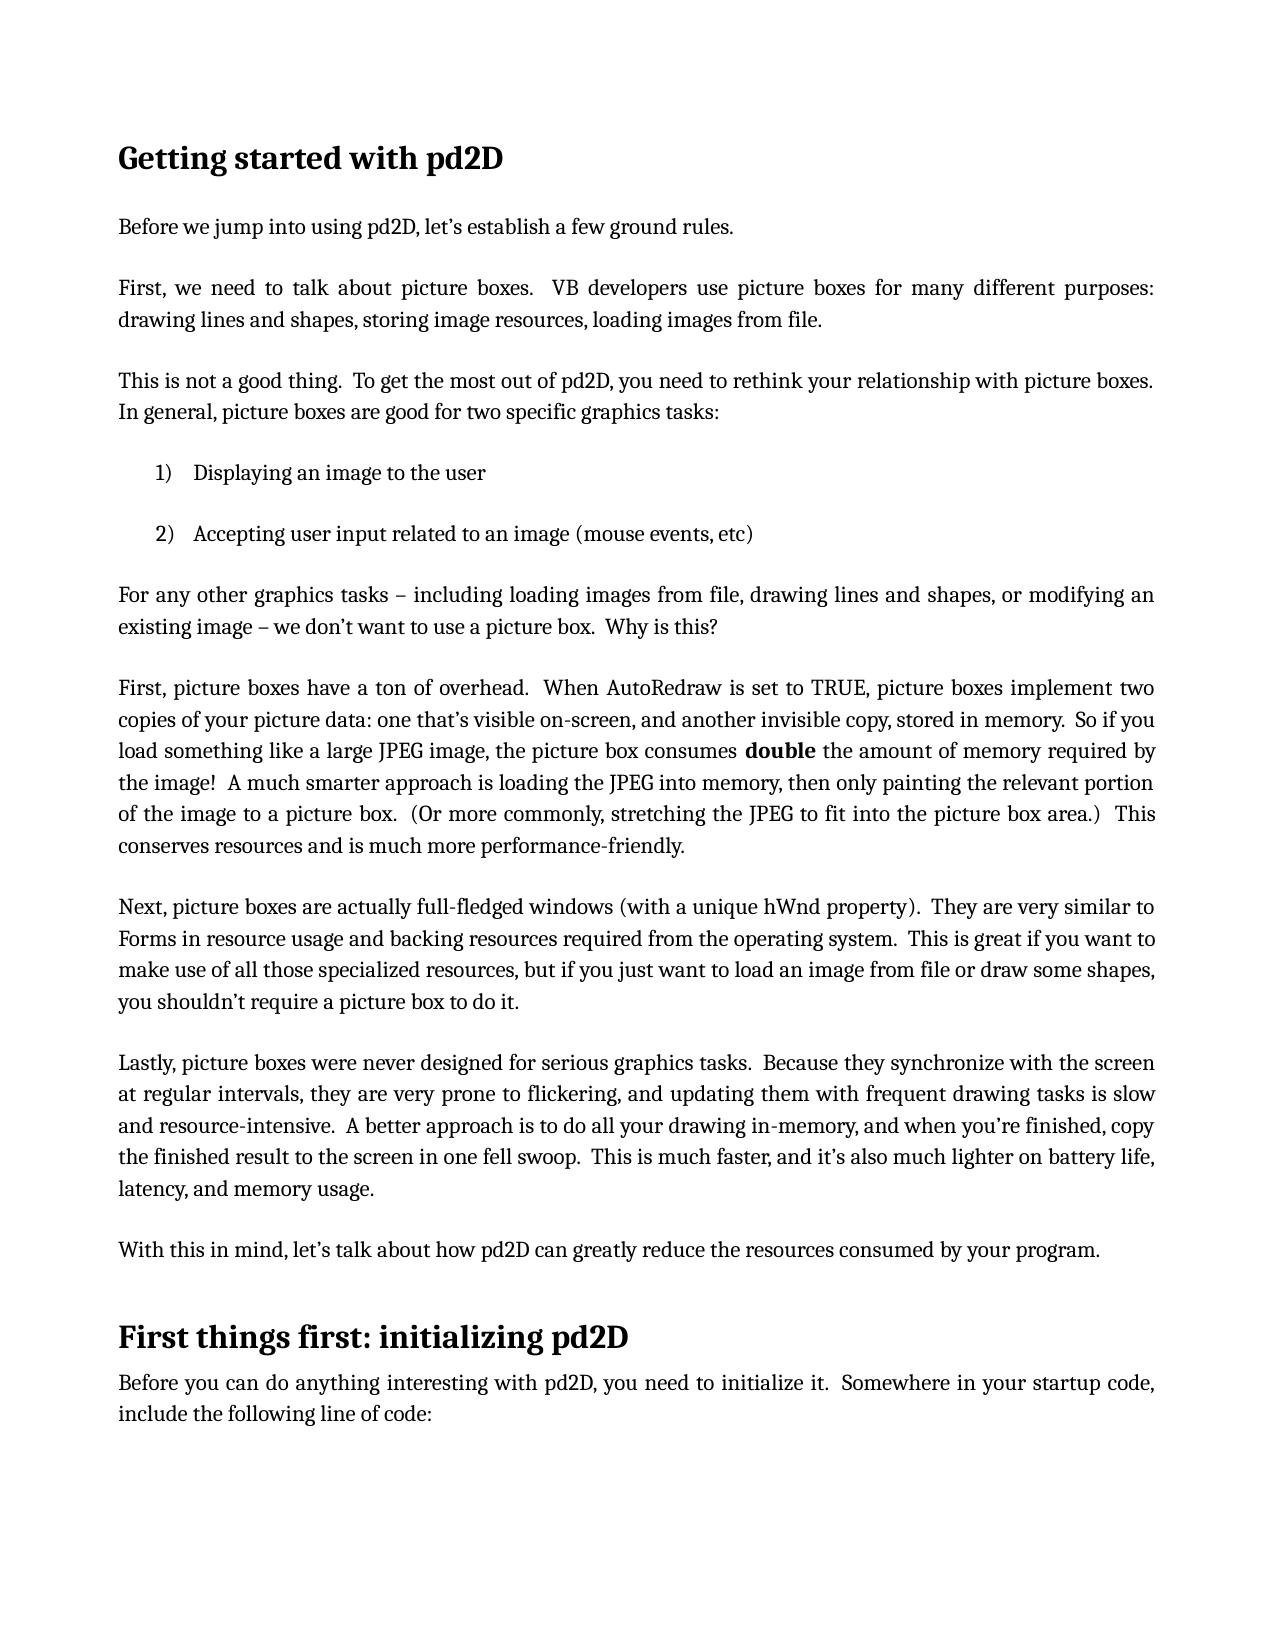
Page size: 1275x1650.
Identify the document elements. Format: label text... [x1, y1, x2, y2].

text First, picture boxes have a ton of overhead. When AutoRedraw is set to TRUE, picture boxes implement two copies of your picture data: one that’s visible on-screen, and another invisible copy, stored in memory. So if you load something like a large JPEG image, the picture box consumes double the amount of memory required by the image! A much smarter approach is loading the JPEG into memory, then only painting the relevant portion of the image to a picture box. (Or more commonly, stretching the JPEG to fit into the picture box area.) This conserves resources and is much more performance-friendly. [118, 675, 1157, 859]
text Before we jump into using pd2D, let’s establish a few ground rules. [118, 214, 1157, 240]
text Next, picture boxes are actually full-fledged windows (with a unique hWnd property). They are very similar to Forms in resource usage and backing resources required from the operating system. This is great if you want to make use of all those specialized resources, but if you just want to load an image from file or draw some shapes, you shouldn’t require a picture box to do it. [118, 894, 1157, 1015]
text Before you can do anything interesting with pd2D, you need to initialize it. Somewhere in your startup code, include the following line of code: [118, 1370, 1157, 1428]
text With this in mind, let’s talk about how pd2D can greatly reduce the resources consumed by your program. [118, 1237, 1157, 1263]
subtitle First things first: initializing pd2D [118, 1319, 1157, 1357]
subtitle Getting started with pd2D [118, 139, 1157, 177]
text Lastly, picture boxes were never designed for serious graphics tasks. Because they synchronize with the screen at regular intervals, they are very prone to flickering, and updating them with frequent drawing tasks is slow and resource-intensive. A better approach is to do all your drawing in-memory, and when you’re finished, copy the finished result to the screen in one fell swoop. This is much faster, and it’s also much lighter on battery life, latency, and memory usage. [118, 1049, 1157, 1202]
text This is not a good thing. To get the most out of pd2D, you need to rethink your relationship with picture boxes. In general, picture boxes are good for two specific graphics tasks: [118, 368, 1157, 426]
text First, we need to talk about picture boxes. VB developers use picture boxes for many different purposes: drawing lines and shapes, storing image resources, loading images from file. [118, 275, 1157, 333]
text For any other graphics tasks – including loading images from file, drawing lines and shapes, or modifying an existing image – we don’t want to use a picture box. Why is this? [118, 582, 1157, 640]
list Displaying an image to the user [156, 460, 1157, 487]
list Accepting user input related to an image (mouse events, etc) [156, 521, 1157, 548]
